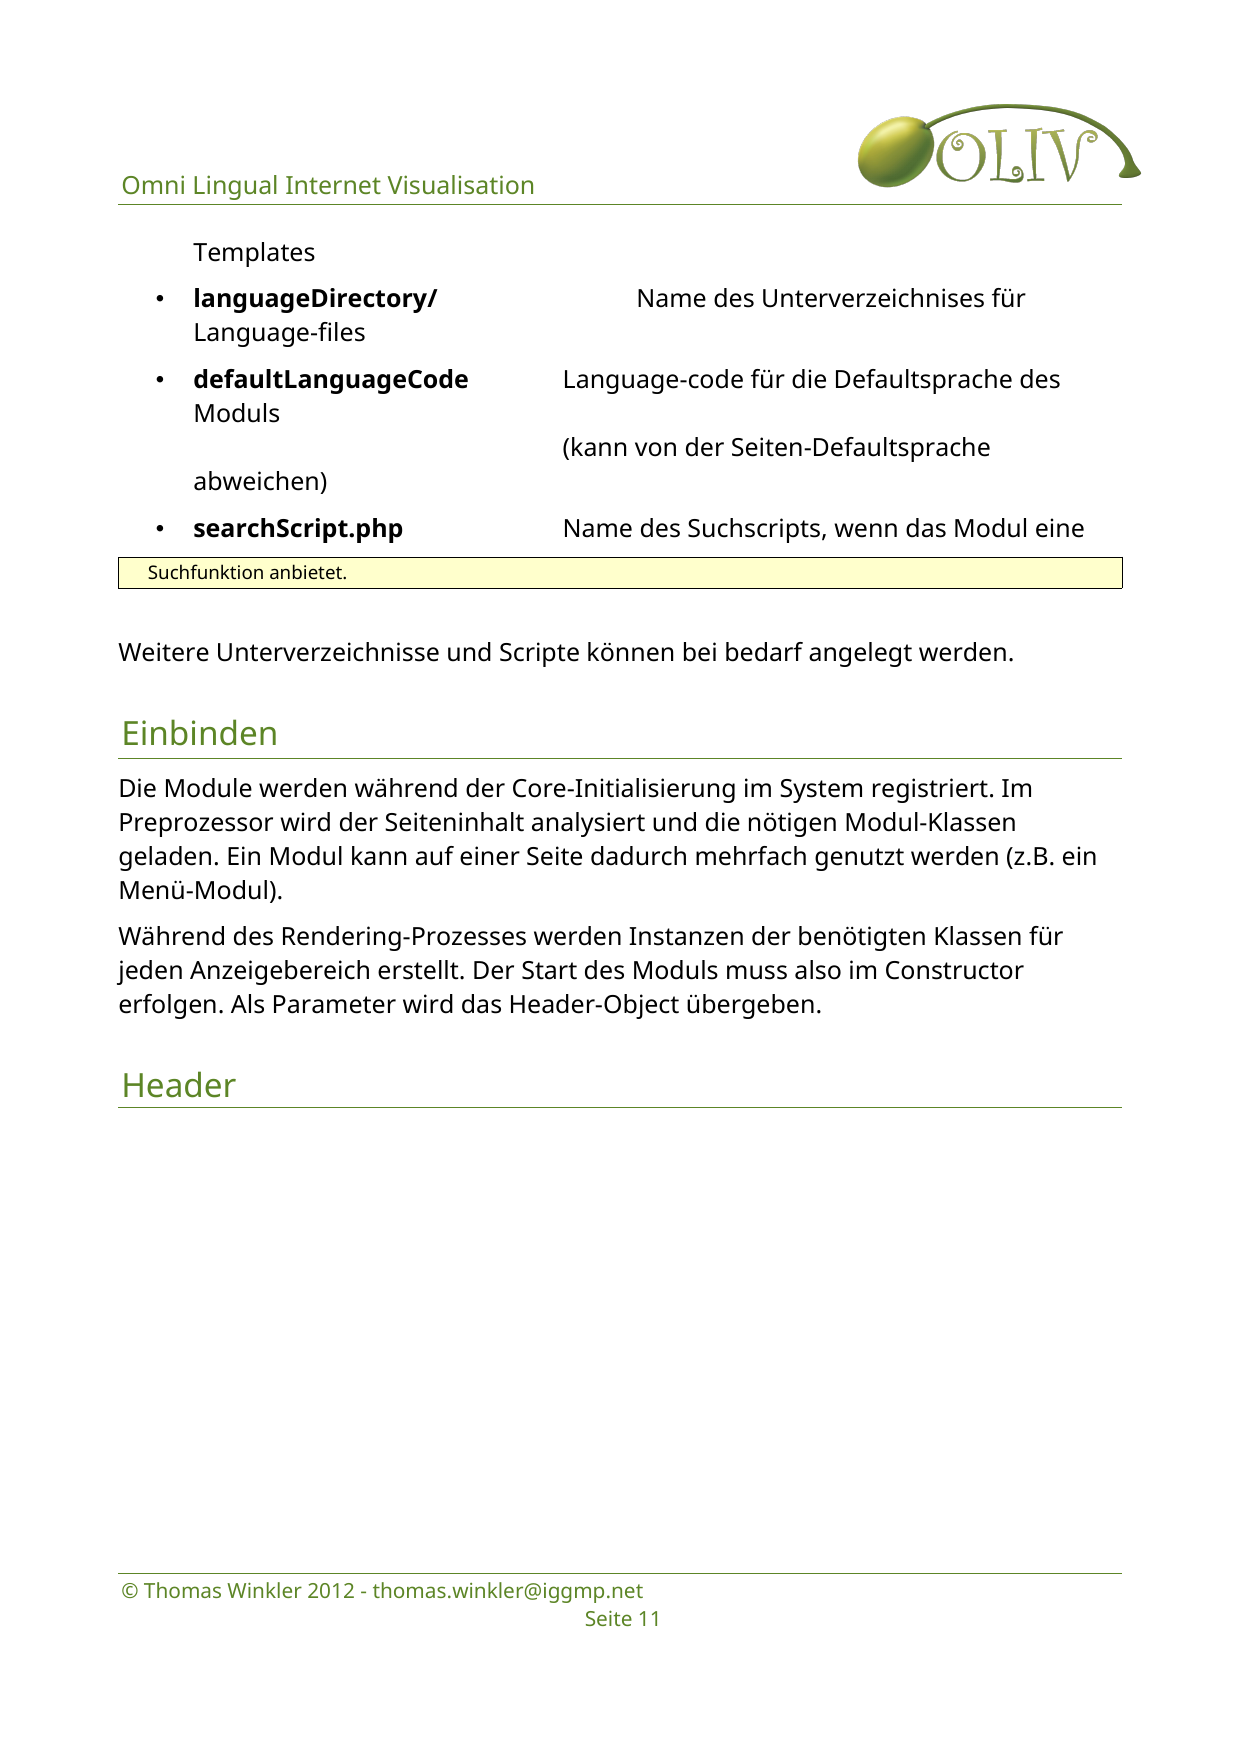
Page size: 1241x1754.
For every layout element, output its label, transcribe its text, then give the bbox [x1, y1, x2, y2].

list Templates [156, 234, 1122, 269]
text Während des Rendering-Prozesses werden Instanzen der benötigten Klassen für jeden Anzeigebereich erstellt. Der Start des Moduls muss also im Constructor erfolgen. Als Parameter wird das Header-Object übergeben. [118, 919, 1122, 1021]
list searchScript.php Name des Suchscripts, wenn das Modul eine [156, 510, 1122, 544]
text Die Module werden während der Core-Initialisierung im System registriert. Im Preprozessor wird der Seiteninhalt analysiert und die nötigen Modul-Klassen geladen. Ein Modul kann auf einer Seite dadurch mehrfach genutzt werden (z.B. ein Menü-Modul). [118, 770, 1122, 906]
text Suchfunktion anbietet. [119, 558, 1122, 588]
subtitle Einbinden [118, 706, 1122, 758]
text Weitere Unterverzeichnisse und Scripte können bei bedarf angelegt werden. [118, 635, 1122, 669]
list defaultLanguageCode Language-code für die Defaultsprache des Moduls (kann von der Seiten-Defaultsprache abweichen) [156, 362, 1122, 498]
picture [856, 100, 1144, 189]
subtitle Header [118, 1059, 1122, 1107]
list languageDirectory/ Name des Unterverzeichnises für Language-files [156, 281, 1122, 349]
